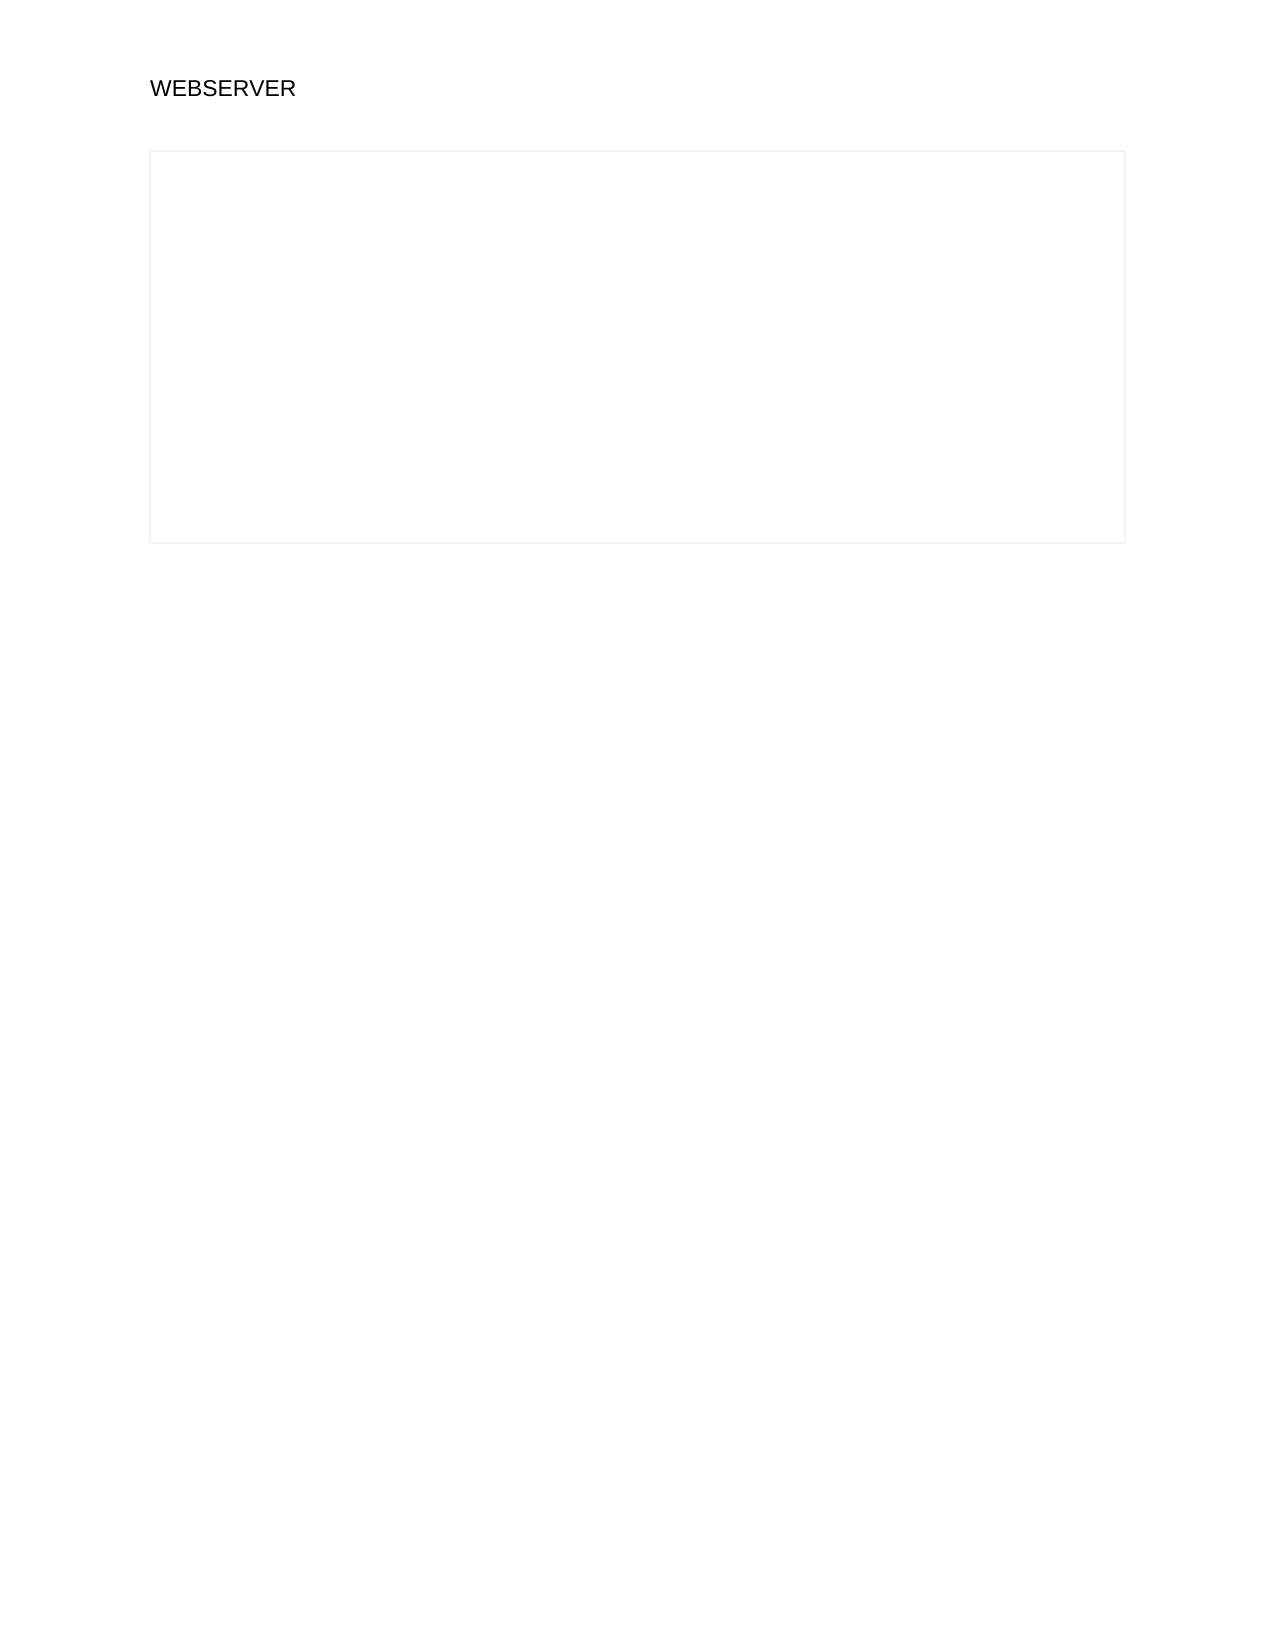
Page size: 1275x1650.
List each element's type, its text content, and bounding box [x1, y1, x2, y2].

table_header What is the advantage of using a “reverse proxy server”? A reverse proxy server is a type of proxy server that typically sits behind the firewall in a private network and directs client requests to the appropriate backend server. A reverse proxy provides an additional level of abstraction and control to ensure the smooth flow of network traffic between clients and servers. Advantages Avoid the expense of installing another web server. A reverse proxy server increases the capacity of existing servers. Serve more requests for static content and thus free up bandwidth to serve more dynamic content. Reduce operating expense by increasing bandwidth. Provide a single point of control over who can access HTTP servers, and which servers can be accessed. Decrease response time of web pages and accelerate download time, enhancing the experience of web site users. Provide another layer of protection by hiding the internal IP address. Why and where Nginx is a better choice than apache. NGINX serves static content much faster than Apache. If you need to serve a lot of static content at high concurrency levels, NGINX should be used. NGINX code base is smaller by several orders of magnitude compared to Apache, so that is definitely a big plus from a forward-thinking security perspective. High-traffic website owners that need to serve a lot of static content and/or media streams will probably prefer NGINX. NGINX stands out because of some of its more advanced features (media streaming, reverse proxying for non-HTTP protocols), along with its commercial support and training. What are worker nodes and worker connections? How to calculate the max server capacity using the above two? A worker process is a single-threaded process. (If Nginx is doing CPU-intensive work such as SSL or gzipping and you have 2 or more CPUs/cores, then you may set worker_processes to be equal to the number of CPUs or cores.If you are serving a lot of static files and the total size of the files is bigger than the available memory, then you may increase worker_processes to fully utilize disk bandwidth.) Worker nodes are used to enable connections. The worker_connections and worker_processes allows us to calculate max clients we can handle: max clients = worker_processes * worker_connections From what directory will NGINX automatically load server (virtual host) configurations when using the default /etc/nginx/nginx.conf configuration? from /etc/nginx/sites-enabled How to configure different log_format for different “location” block/directive? Host a site ABC.COM Create an index page and a fail-safe page. If a page for URI is not available, the fail-safe page is served. proxy pass to a website xyz.com on a particular URI. redirect to above URI on /redirect/ perform an HTTP to HTTPS redirection including non-www to www redirection. Allow access to a set of particular IPs on a location block and return 405 to other IPs no matter if the page in that location exists. Place your images at /var/www/html/images. Only accept jpg/png/jpeg. Discard rest. Create a load balancer with 5 backends. Explain different types of load balancing methods. Setup Basic Auth (Popup asking for username and password) in a particular location block. (The Basic Auth should not be asked for TTN IP) [151, 152, 1124, 542]
